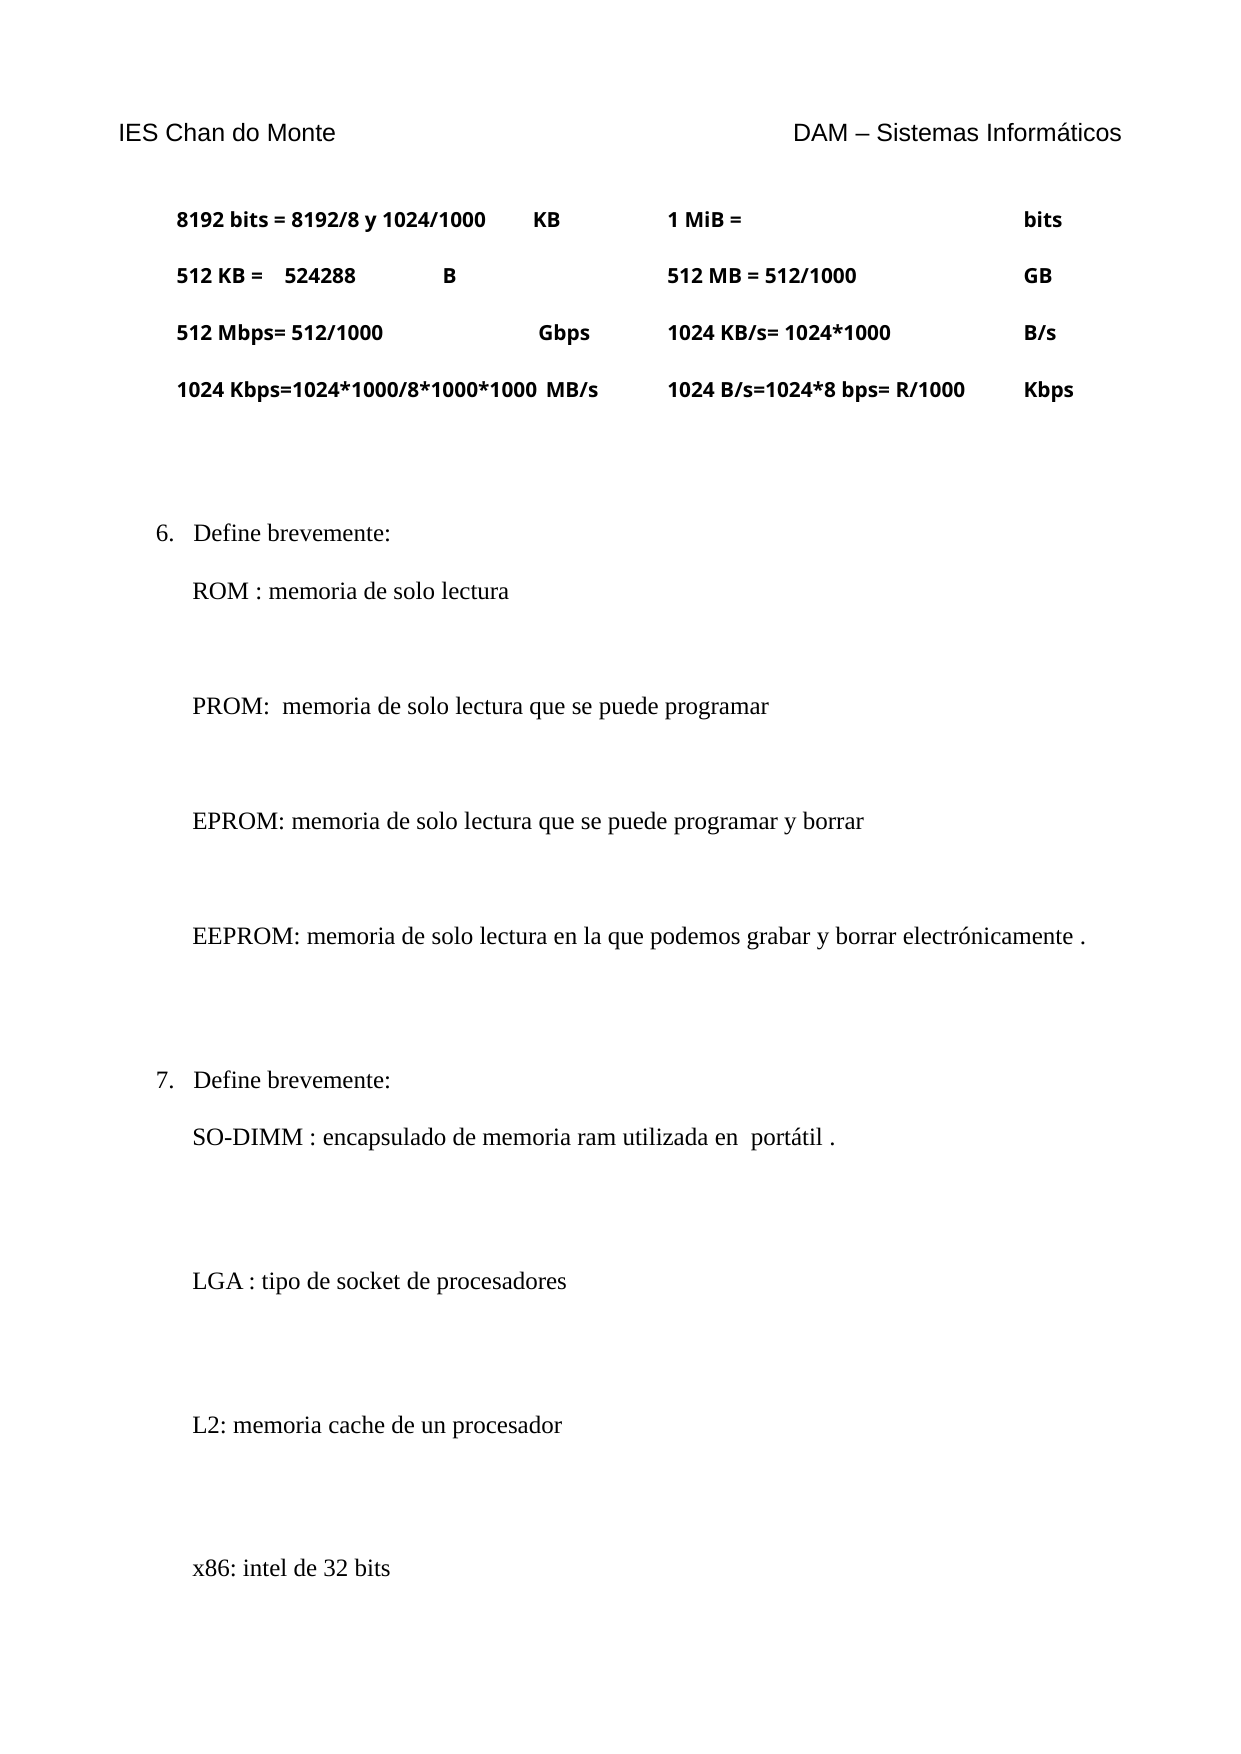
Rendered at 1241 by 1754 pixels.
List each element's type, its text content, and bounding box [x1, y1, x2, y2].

text EPROM: memoria de solo lectura que se puede programar y borrar [192, 806, 1122, 835]
table_header 1 MiB = bits 512 MB = 512/1000 GB 1024 KB/s= 1024*1000 B/s 1024 B/s=1024*8 bps= R/1000 Kbps [618, 176, 1119, 432]
text x86: intel de 32 bits [192, 1553, 1122, 1582]
text L2: memoria cache de un procesador [192, 1410, 1122, 1438]
list Define brevemente: [156, 1065, 1122, 1093]
text SO-DIMM : encapsulado de memoria ram utilizada en portátil . [192, 1122, 1122, 1151]
text ROM : memoria de solo lectura [192, 576, 1122, 605]
text EEPROM: memoria de solo lectura en la que podemos grabar y borrar electrónicamente . [192, 921, 1122, 950]
text LGA : tipo de socket de procesadores [192, 1266, 1122, 1295]
table_header 8192 bits = 8192/8 y 1024/1000 KB 512 KB = 524288 B 512 Mbps= 512/1000 Gbps 1024 Kbps=1024*1000/8*1000*1000 MB/s [128, 176, 618, 432]
text PROM: memoria de solo lectura que se puede programar [192, 691, 1122, 720]
list Define brevemente: [156, 518, 1122, 547]
